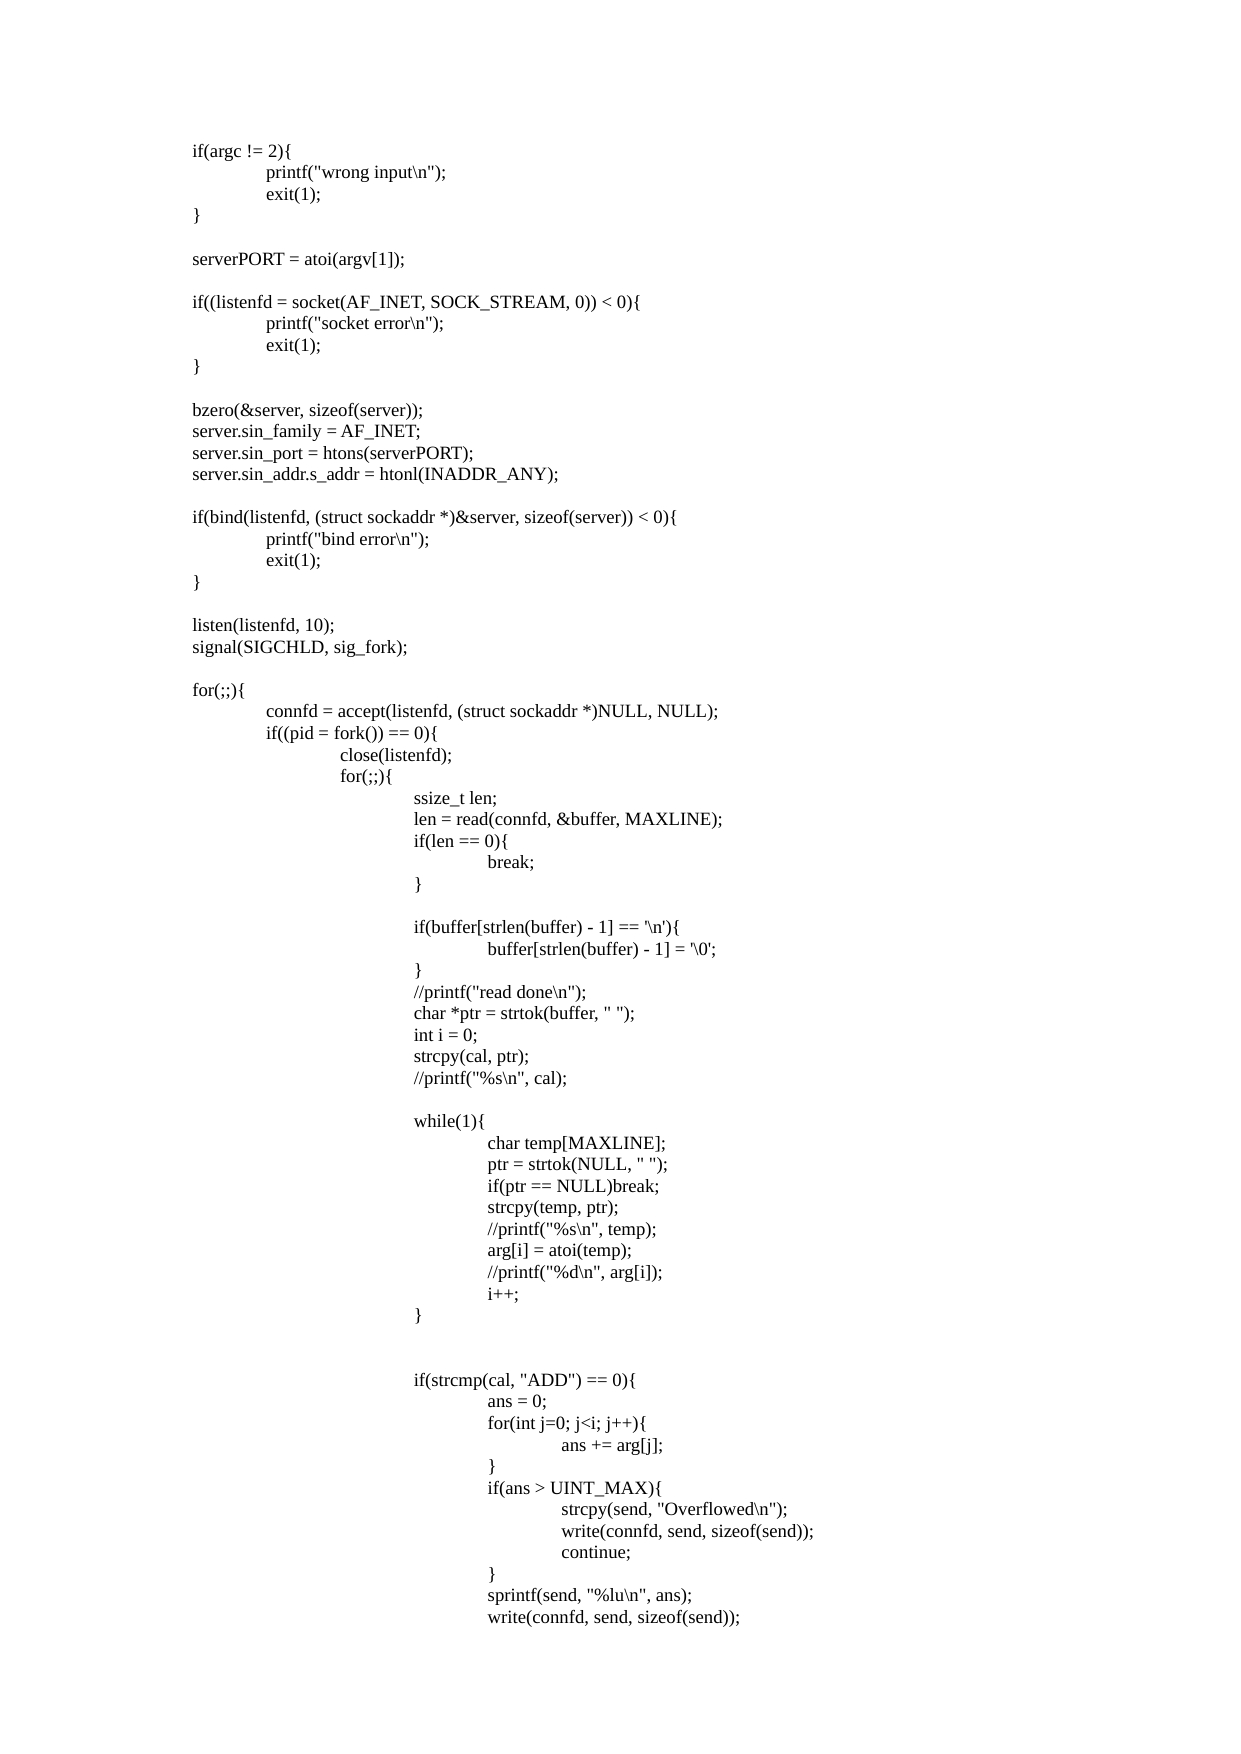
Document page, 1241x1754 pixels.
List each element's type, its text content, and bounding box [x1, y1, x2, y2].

text } [118, 1563, 1122, 1584]
text ans += arg[j]; [118, 1433, 1122, 1455]
text if(len == 0){ [118, 830, 1122, 851]
text } [118, 204, 1122, 226]
text printf("bind error\n"); [118, 528, 1122, 549]
text printf("socket error\n"); [118, 312, 1122, 334]
text //printf("read done\n"); [118, 981, 1122, 1002]
text i++; [118, 1282, 1122, 1304]
text ptr = strtok(NULL, " "); [118, 1153, 1122, 1175]
text strcpy(send, "Overflowed\n"); [118, 1498, 1122, 1520]
text ans = 0; [118, 1390, 1122, 1412]
text server.sin_family = AF_INET; [118, 420, 1122, 442]
text for(;;){ [118, 679, 1122, 700]
text } [118, 873, 1122, 894]
text bzero(&server, sizeof(server)); [118, 398, 1122, 420]
text strcpy(temp, ptr); [118, 1196, 1122, 1218]
text arg[i] = atoi(temp); [118, 1239, 1122, 1261]
text if((listenfd = socket(AF_INET, SOCK_STREAM, 0)) < 0){ [118, 291, 1122, 312]
text write(connfd, send, sizeof(send)); [118, 1520, 1122, 1541]
text break; [118, 851, 1122, 873]
text } [118, 1455, 1122, 1477]
text if(bind(listenfd, (struct sockaddr *)&server, sizeof(server)) < 0){ [118, 506, 1122, 528]
text exit(1); [118, 183, 1122, 204]
text if(strcmp(cal, "ADD") == 0){ [118, 1369, 1122, 1390]
text while(1){ [118, 1110, 1122, 1132]
text for(;;){ [118, 765, 1122, 787]
text server.sin_port = htons(serverPORT); [118, 442, 1122, 463]
text strcpy(cal, ptr); [118, 1045, 1122, 1067]
text char temp[MAXLINE]; [118, 1132, 1122, 1153]
text continue; [118, 1541, 1122, 1563]
text //printf("%d\n", arg[i]); [118, 1261, 1122, 1282]
text if(ans > UINT_MAX){ [118, 1477, 1122, 1498]
text ssize_t len; [118, 787, 1122, 808]
text close(listenfd); [118, 743, 1122, 765]
text sprintf(send, "%lu\n", ans); [118, 1584, 1122, 1606]
text connfd = accept(listenfd, (struct sockaddr *)NULL, NULL); [118, 700, 1122, 722]
text exit(1); [118, 334, 1122, 355]
text buffer[strlen(buffer) - 1] = '\0'; [118, 937, 1122, 959]
text //printf("%s\n", temp); [118, 1218, 1122, 1239]
text int i = 0; [118, 1024, 1122, 1045]
text if(argc != 2){ [118, 140, 1122, 161]
text if(buffer[strlen(buffer) - 1] == '\n'){ [118, 916, 1122, 937]
text exit(1); [118, 549, 1122, 571]
text len = read(connfd, &buffer, MAXLINE); [118, 808, 1122, 830]
text } [118, 959, 1122, 981]
text if(ptr == NULL)break; [118, 1175, 1122, 1196]
text printf("wrong input\n"); [118, 161, 1122, 183]
text listen(listenfd, 10); [118, 614, 1122, 636]
text char *ptr = strtok(buffer, " "); [118, 1002, 1122, 1024]
text serverPORT = atoi(argv[1]); [118, 247, 1122, 269]
text } [118, 571, 1122, 592]
text } [118, 1304, 1122, 1326]
text //printf("%s\n", cal); [118, 1067, 1122, 1088]
text signal(SIGCHLD, sig_fork); [118, 636, 1122, 657]
text } [118, 355, 1122, 377]
text write(connfd, send, sizeof(send)); [118, 1606, 1122, 1627]
text if((pid = fork()) == 0){ [118, 722, 1122, 743]
text server.sin_addr.s_addr = htonl(INADDR_ANY); [118, 463, 1122, 485]
text for(int j=0; j<i; j++){ [118, 1412, 1122, 1433]
